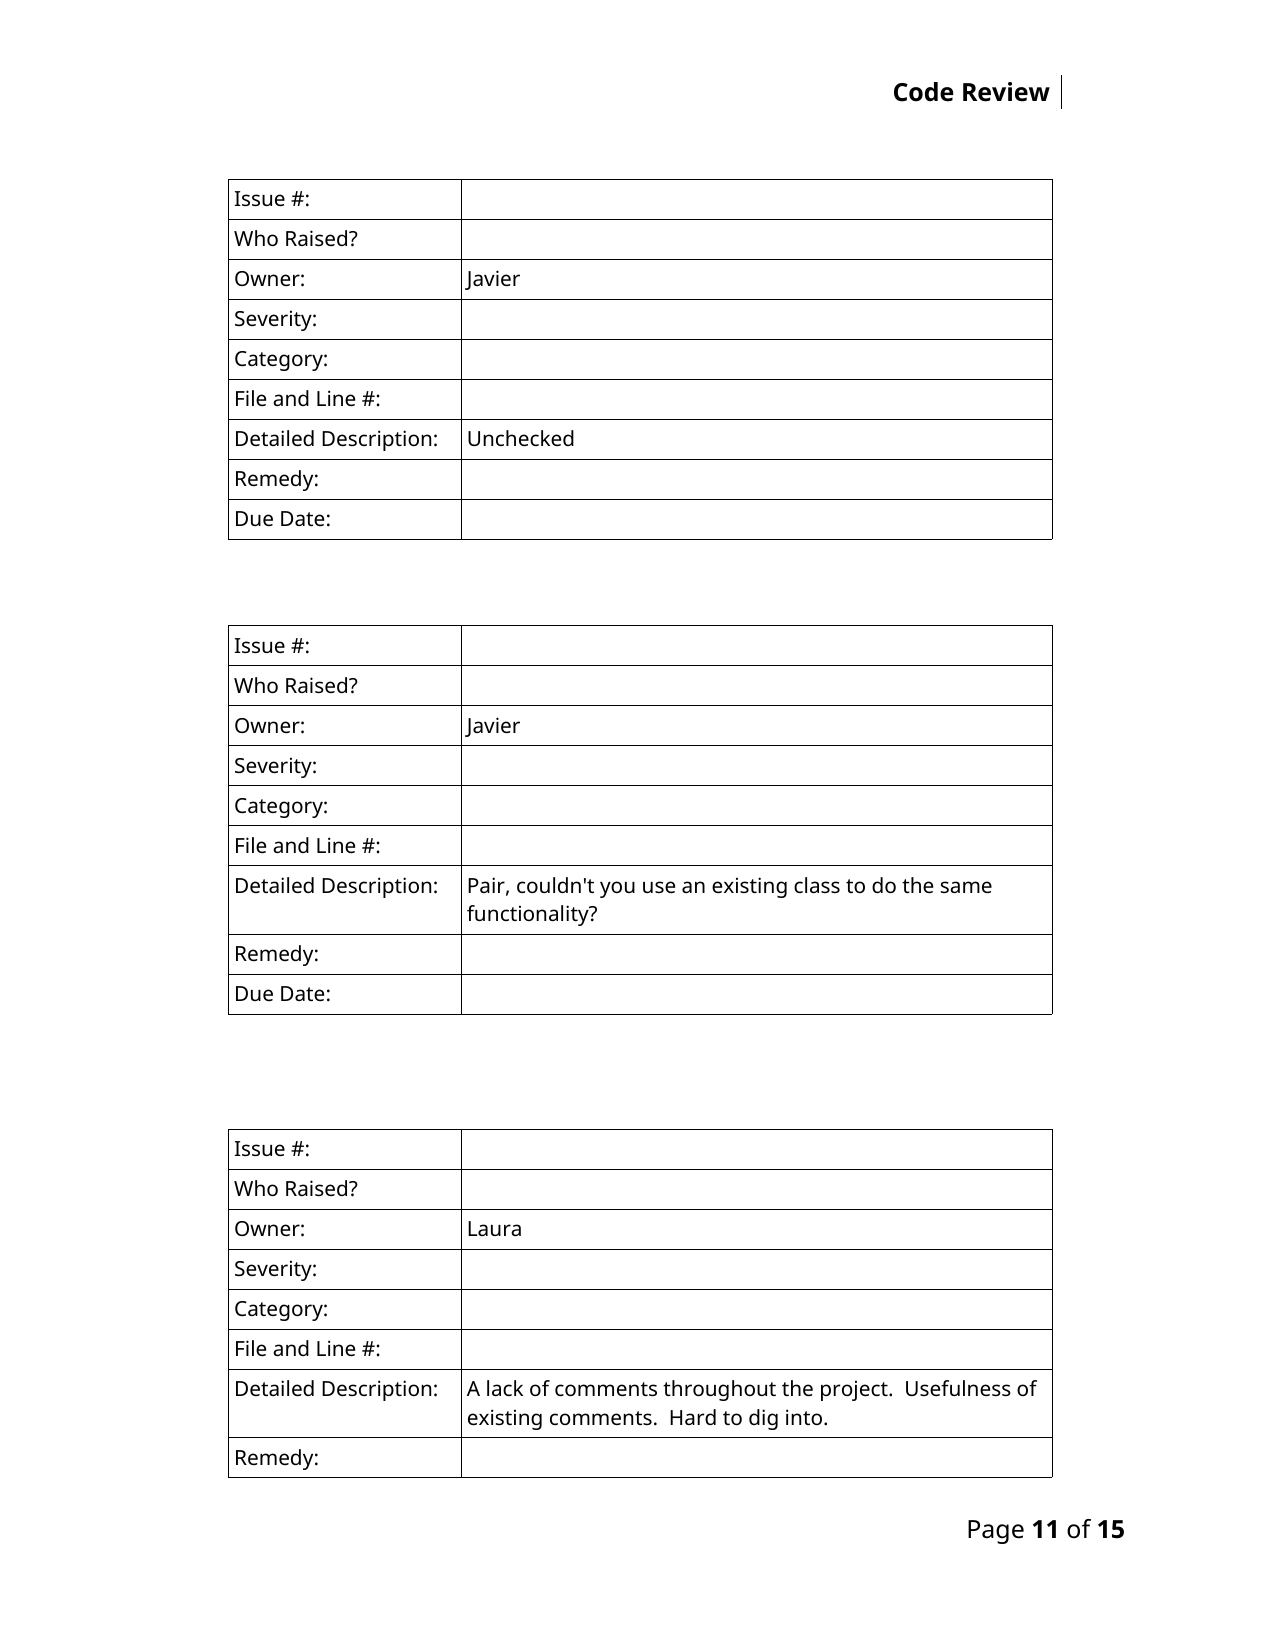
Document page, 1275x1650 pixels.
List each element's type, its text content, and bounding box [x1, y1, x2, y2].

table_cell [462, 1290, 1052, 1329]
table_cell [462, 935, 1052, 973]
table_cell [462, 380, 1052, 419]
table_cell [462, 340, 1052, 379]
table_cell Owner: [229, 1210, 461, 1249]
table_cell Pair, couldn't you use an existing class to do the same functionality? [462, 866, 1052, 933]
table_header Issue #: [229, 180, 461, 219]
table_cell [462, 826, 1052, 865]
table_cell Severity: [229, 1250, 461, 1289]
table_cell A lack of comments throughout the project. Usefulness of existing comments. Hard to dig into. [462, 1370, 1052, 1437]
table_header [462, 626, 1052, 665]
table_header Issue #: [229, 1130, 461, 1169]
table_cell Javier [462, 260, 1052, 299]
table_cell Severity: [229, 746, 461, 785]
table_cell [462, 975, 1052, 1013]
table_header [462, 1130, 1052, 1169]
table_cell File and Line #: [229, 380, 461, 419]
table_cell Who Raised? [229, 1170, 461, 1209]
table_cell Detailed Description: [229, 1370, 461, 1437]
table_cell Who Raised? [229, 220, 461, 259]
table_header Issue #: [229, 626, 461, 665]
table_cell Remedy: [229, 935, 461, 973]
table_cell [462, 460, 1052, 499]
table_cell [462, 1250, 1052, 1289]
table_cell Who Raised? [229, 666, 461, 705]
table_cell [462, 786, 1052, 825]
table_cell Remedy: [229, 460, 461, 499]
table_cell Due Date: [229, 500, 461, 539]
table_cell [462, 1170, 1052, 1209]
table_cell Detailed Description: [229, 866, 461, 933]
table_cell Category: [229, 786, 461, 825]
table_cell Laura [462, 1210, 1052, 1249]
table_cell Category: [229, 1290, 461, 1329]
table_cell File and Line #: [229, 826, 461, 865]
table_header [462, 180, 1052, 219]
table_cell Unchecked [462, 420, 1052, 459]
table_cell [462, 220, 1052, 259]
table_cell Javier [462, 706, 1052, 745]
table_cell File and Line #: [229, 1330, 461, 1369]
table_cell [462, 500, 1052, 539]
table_cell Remedy: [229, 1438, 461, 1477]
table_cell Detailed Description: [229, 420, 461, 459]
table_cell Category: [229, 340, 461, 379]
table_cell [462, 300, 1052, 339]
table_cell [462, 666, 1052, 705]
table_cell Owner: [229, 260, 461, 299]
table_cell Due Date: [229, 975, 461, 1013]
table_cell [462, 1438, 1052, 1477]
table_cell [462, 1330, 1052, 1369]
table_cell [462, 746, 1052, 785]
table_cell Owner: [229, 706, 461, 745]
table_cell Severity: [229, 300, 461, 339]
